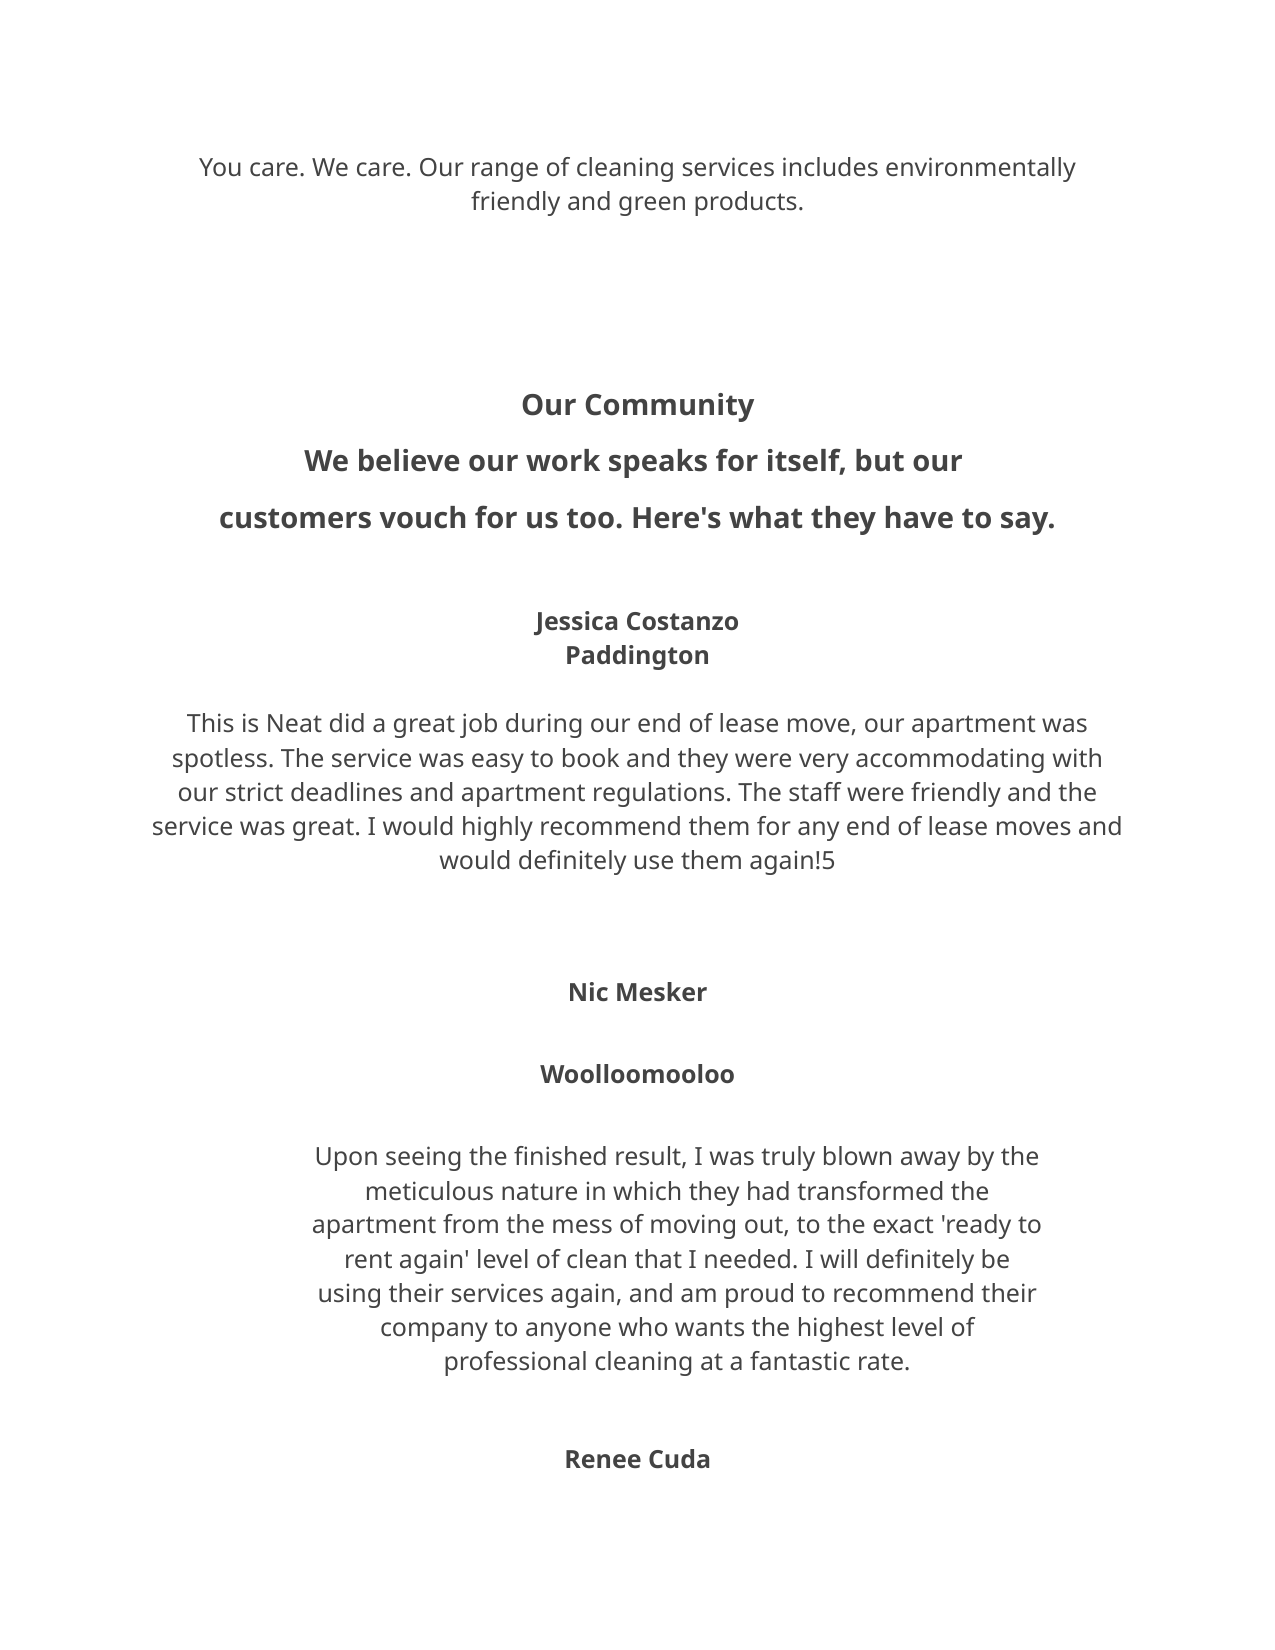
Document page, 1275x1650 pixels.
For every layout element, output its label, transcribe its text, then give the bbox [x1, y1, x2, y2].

text Upon seeing the finished result, I was truly blown away by the meticulous nature in which they had transformed the apartment from the mess of moving out, to the exact 'ready to rent again' level of clean that I needed. I will definitely be using their services again, and am proud to recommend their company to anyone who wants the highest level of professional cleaning at a fantastic rate. [308, 1139, 1046, 1377]
text This is Neat did a great job during our end of lease move, our apartment was spotless. The service was easy to book and they were very accommodating with our strict deadlines and apartment regulations. The staff were friendly and the service was great. I would highly recommend them for any end of lease moves and would definitely use them again!5 [150, 706, 1125, 876]
subtitle Woolloomooloo [229, 1057, 1046, 1091]
subtitle Jessica Costanzo [150, 604, 1125, 638]
subtitle We believe our work speaks for itself, but our [150, 441, 1125, 480]
subtitle Paddington [150, 638, 1125, 672]
subtitle Nic Mesker [229, 975, 1046, 1009]
subtitle customers vouch for us too. Here's what they have to say. [150, 497, 1125, 537]
subtitle Renee Cuda [150, 1442, 1125, 1476]
text You care. We care. Our range of cleaning services includes environmentally friendly and green products. [173, 150, 1102, 218]
subtitle Our Community [150, 384, 1125, 424]
